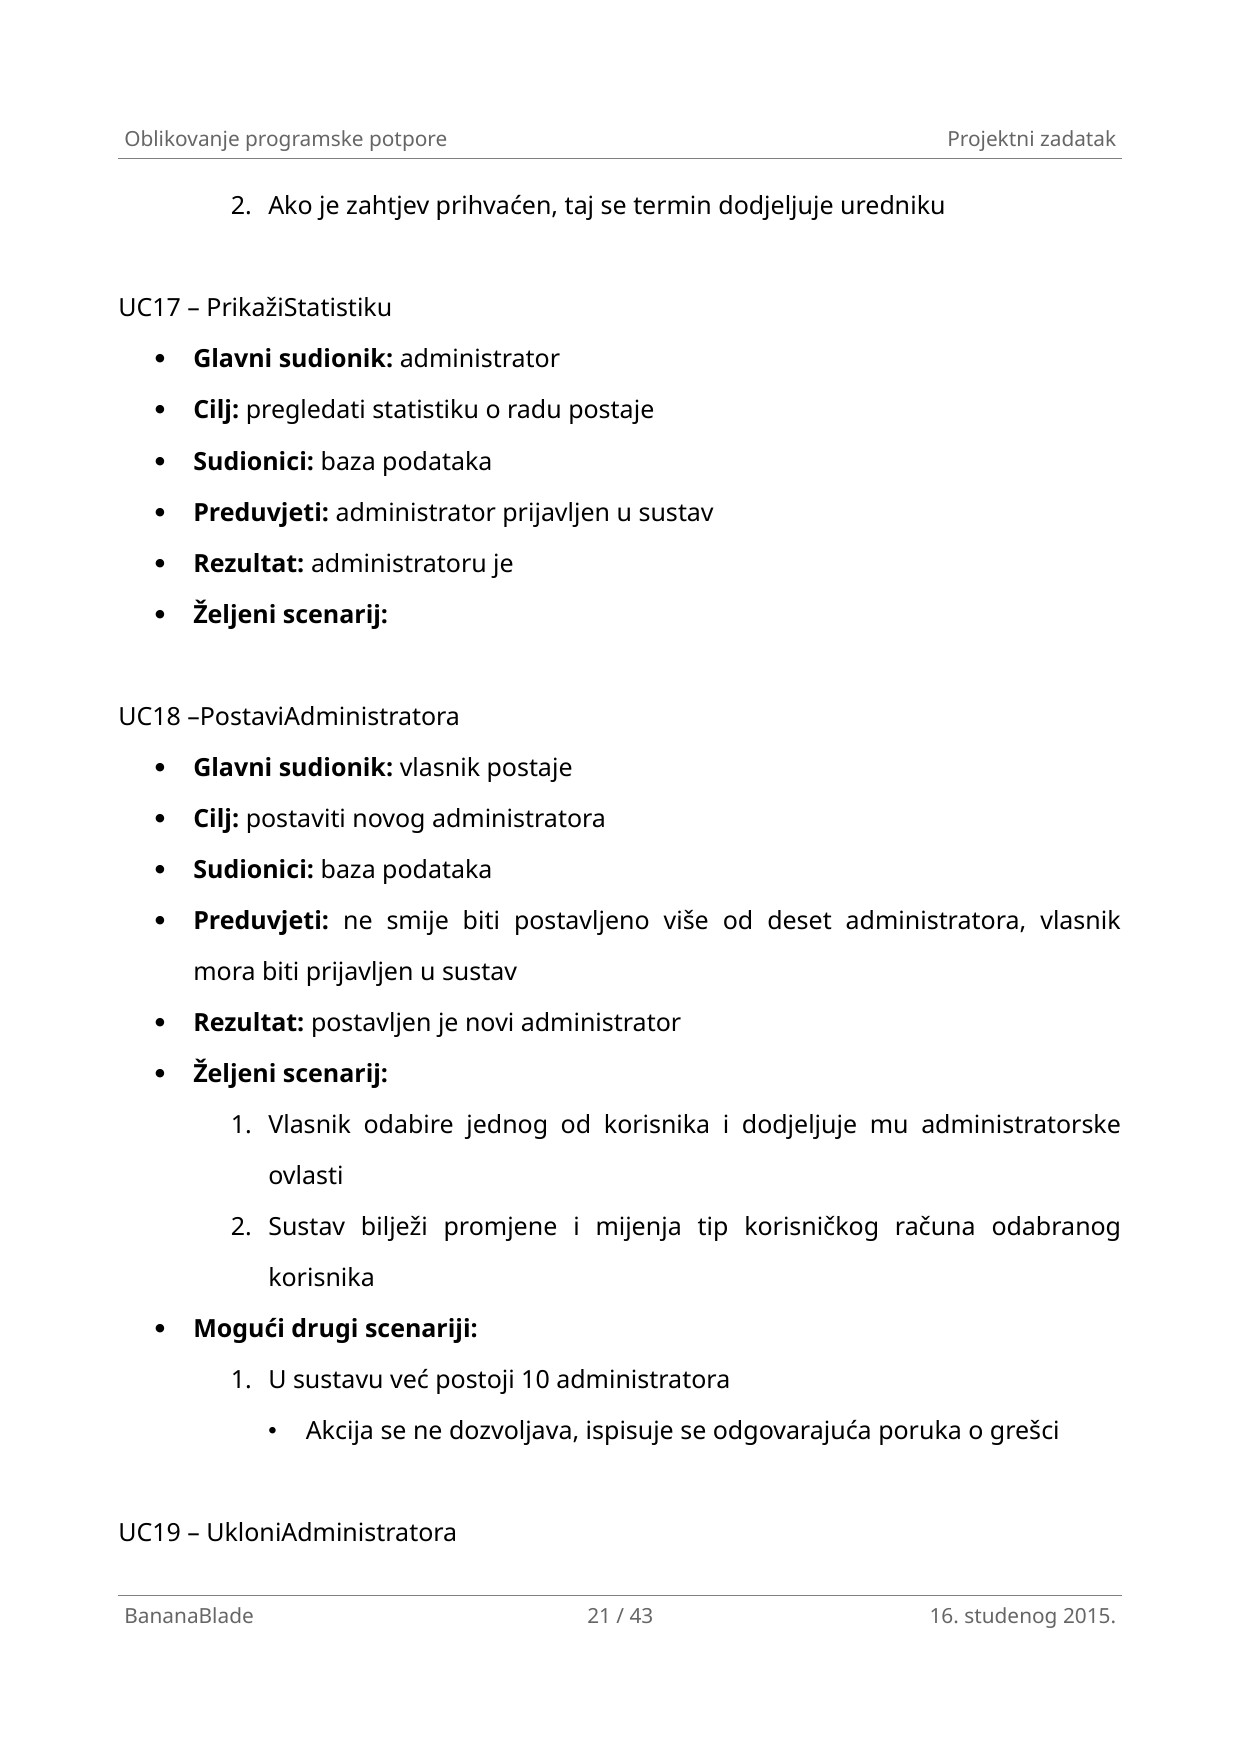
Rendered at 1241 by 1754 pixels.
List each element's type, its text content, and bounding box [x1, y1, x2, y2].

list Željeni scenarij: [156, 596, 1122, 630]
list Rezultat: postavljen je novi administrator [156, 1005, 1122, 1039]
list Ako je zahtjev prihvaćen, taj se termin dodjeljuje uredniku [231, 188, 1122, 222]
list Akcija se ne dozvoljava, ispisuje se odgovarajuća poruka o grešci [268, 1413, 1122, 1447]
text UC19 – UkloniAdministratora [118, 1515, 1122, 1549]
list Rezultat: administratoru je [156, 545, 1122, 579]
list U sustavu već postoji 10 administratora [231, 1362, 1122, 1396]
list Cilj: pregledati statistiku o radu postaje [156, 392, 1122, 426]
list Glavni sudionik: administrator [156, 341, 1122, 375]
list Cilj: postaviti novog administratora [156, 801, 1122, 834]
list Sudionici: baza podataka [156, 443, 1122, 477]
text UC18 –PostaviAdministratora [118, 698, 1122, 732]
list Željeni scenarij: [156, 1056, 1122, 1090]
list Sudionici: baza podataka [156, 852, 1122, 886]
list Mogući drugi scenariji: [156, 1311, 1122, 1345]
list Glavni sudionik: vlasnik postaje [156, 749, 1122, 783]
list Preduvjeti: administrator prijavljen u sustav [156, 494, 1122, 528]
list Preduvjeti: ne smije biti postavljeno više od deset administratora, vlasnik mora biti prijavljen u sustav [156, 903, 1122, 988]
text UC17 – PrikažiStatistiku [118, 290, 1122, 324]
list Vlasnik odabire jednog od korisnika i dodjeljuje mu administratorske ovlasti [231, 1107, 1122, 1192]
list Sustav bilježi promjene i mijenja tip korisničkog računa odabranog korisnika [231, 1209, 1122, 1294]
